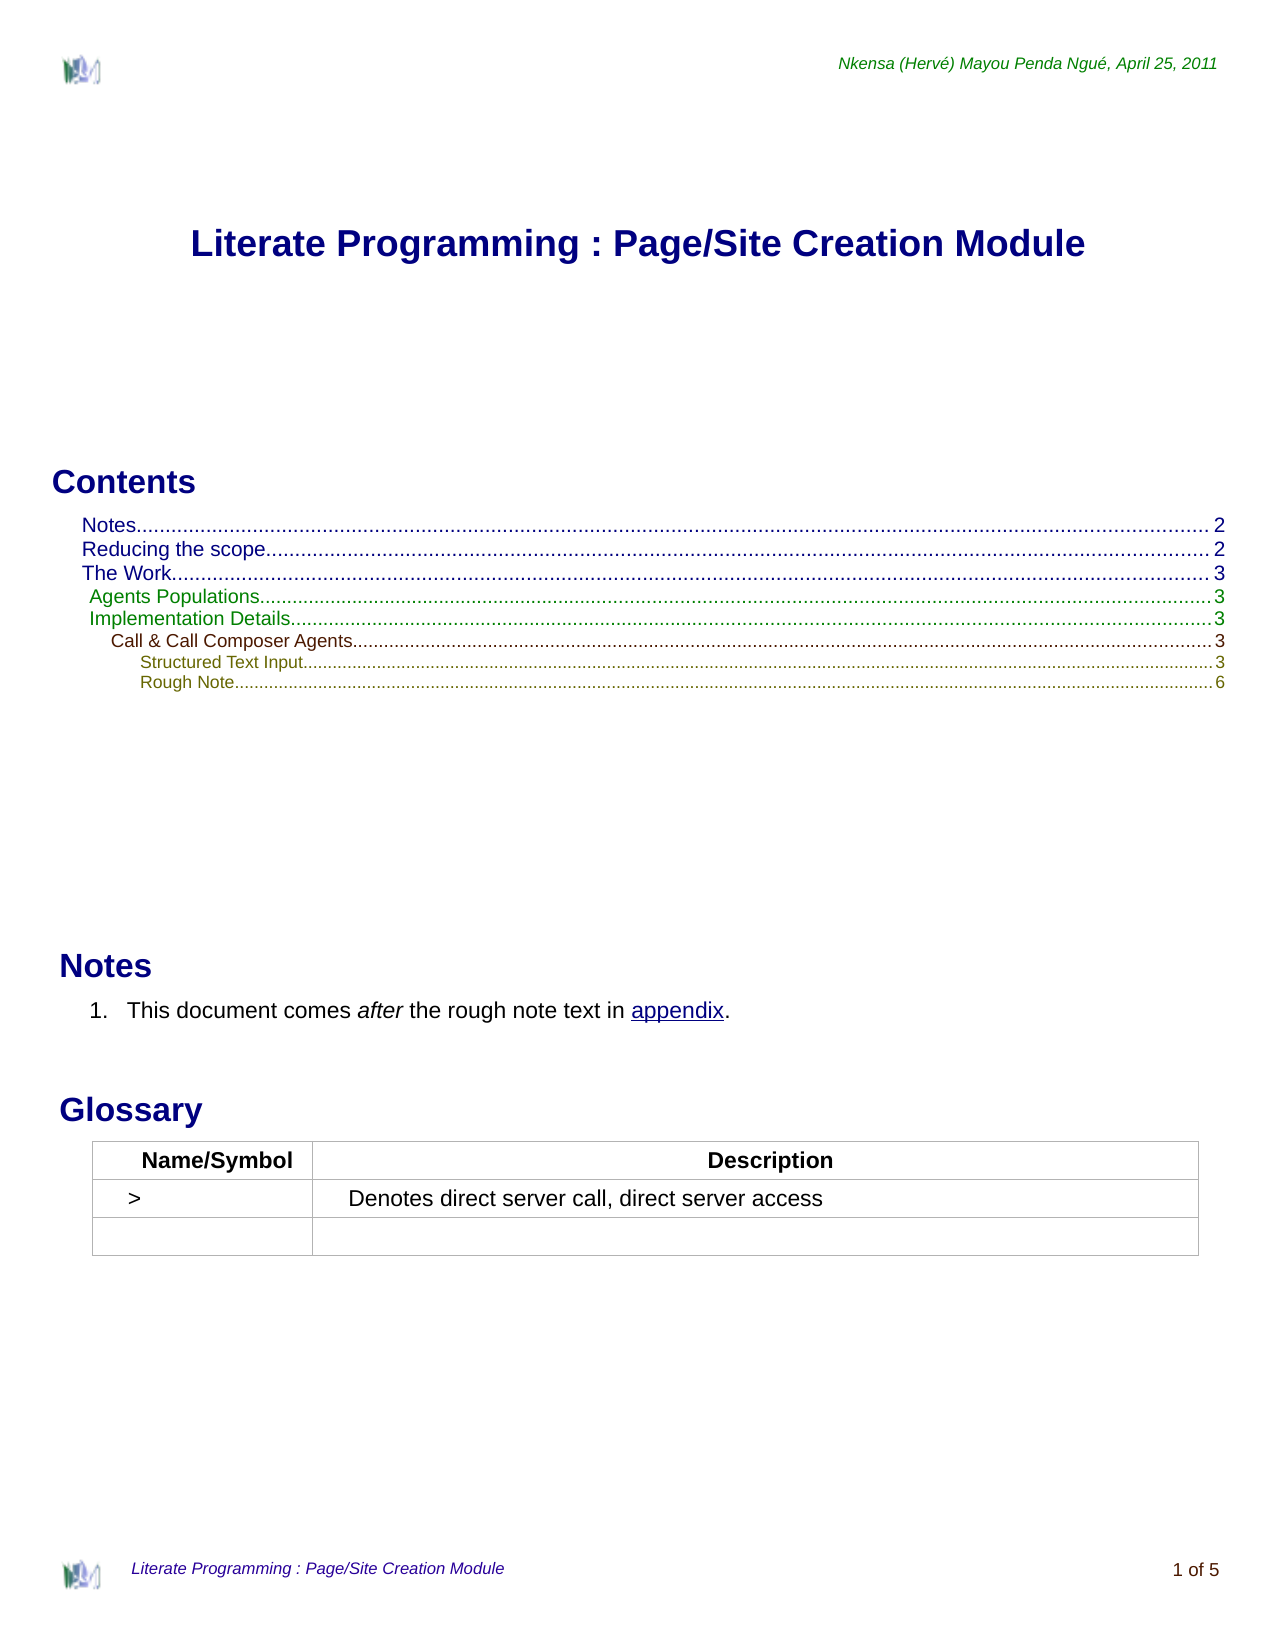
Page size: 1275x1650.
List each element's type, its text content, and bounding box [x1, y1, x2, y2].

list This document comes after the rough note text in appendix. [89, 997, 1225, 1023]
subtitle Notes [59, 946, 1225, 984]
text Rough Note 6 [140, 672, 1225, 692]
text Structured Text Input 3 [140, 652, 1225, 672]
table_cell Denotes direct server call, direct server access [313, 1180, 1198, 1217]
text Agents Populations 3 [89, 584, 1225, 607]
text Literate Programming : Page/Site Creation Module [52, 221, 1225, 264]
subtitle Contents [52, 462, 1225, 500]
text The Work 3 [82, 561, 1225, 584]
table_header Name/Symbol [93, 1142, 312, 1179]
table_cell [93, 1218, 312, 1254]
text Call & Call Composer Agents 3 [111, 630, 1225, 652]
text Reducing the scope 2 [82, 537, 1225, 561]
table_cell [313, 1218, 1198, 1254]
text Notes 2 [82, 513, 1225, 537]
table_cell > [93, 1180, 312, 1217]
table_header Description [313, 1142, 1198, 1179]
text Implementation Details 3 [89, 607, 1225, 630]
picture [61, 51, 104, 93]
picture [61, 1555, 104, 1598]
subtitle Glossary [59, 1090, 1225, 1128]
